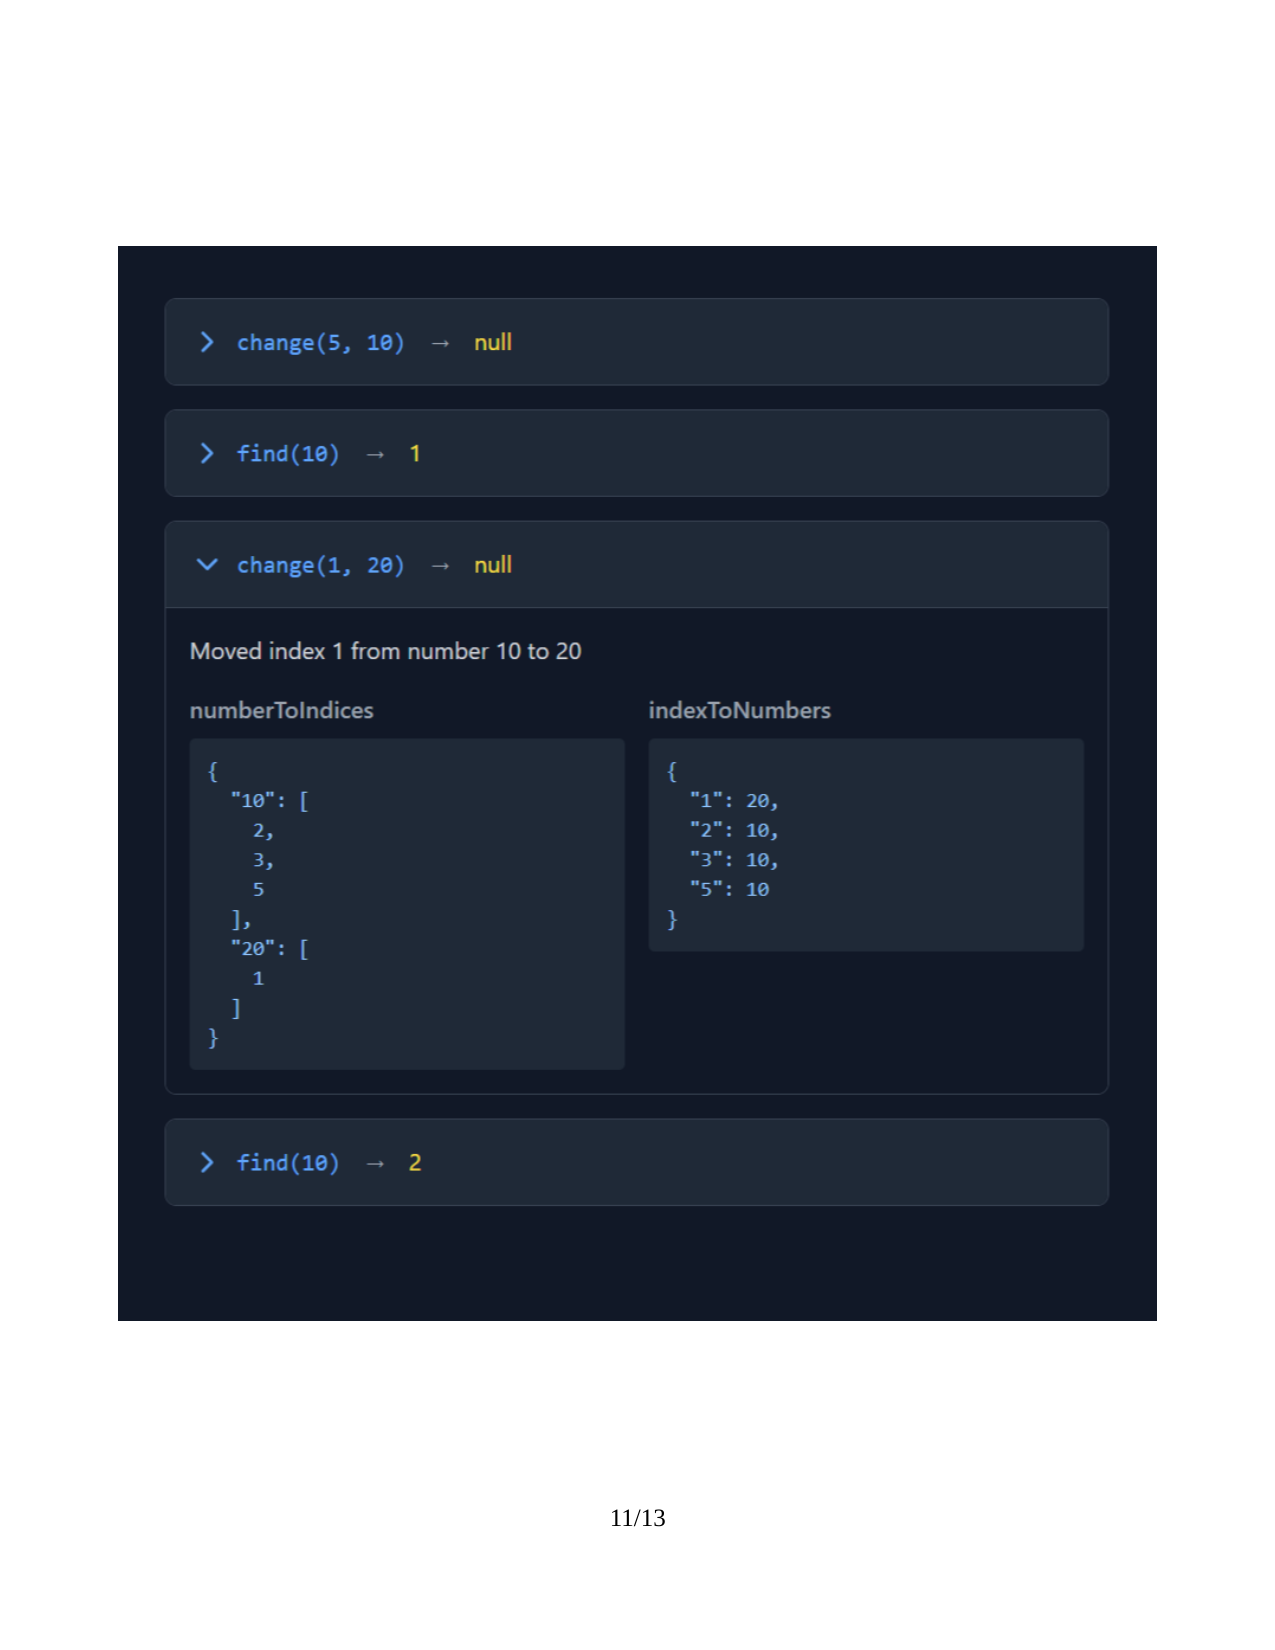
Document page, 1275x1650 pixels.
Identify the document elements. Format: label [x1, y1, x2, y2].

picture [118, 246, 1157, 1321]
